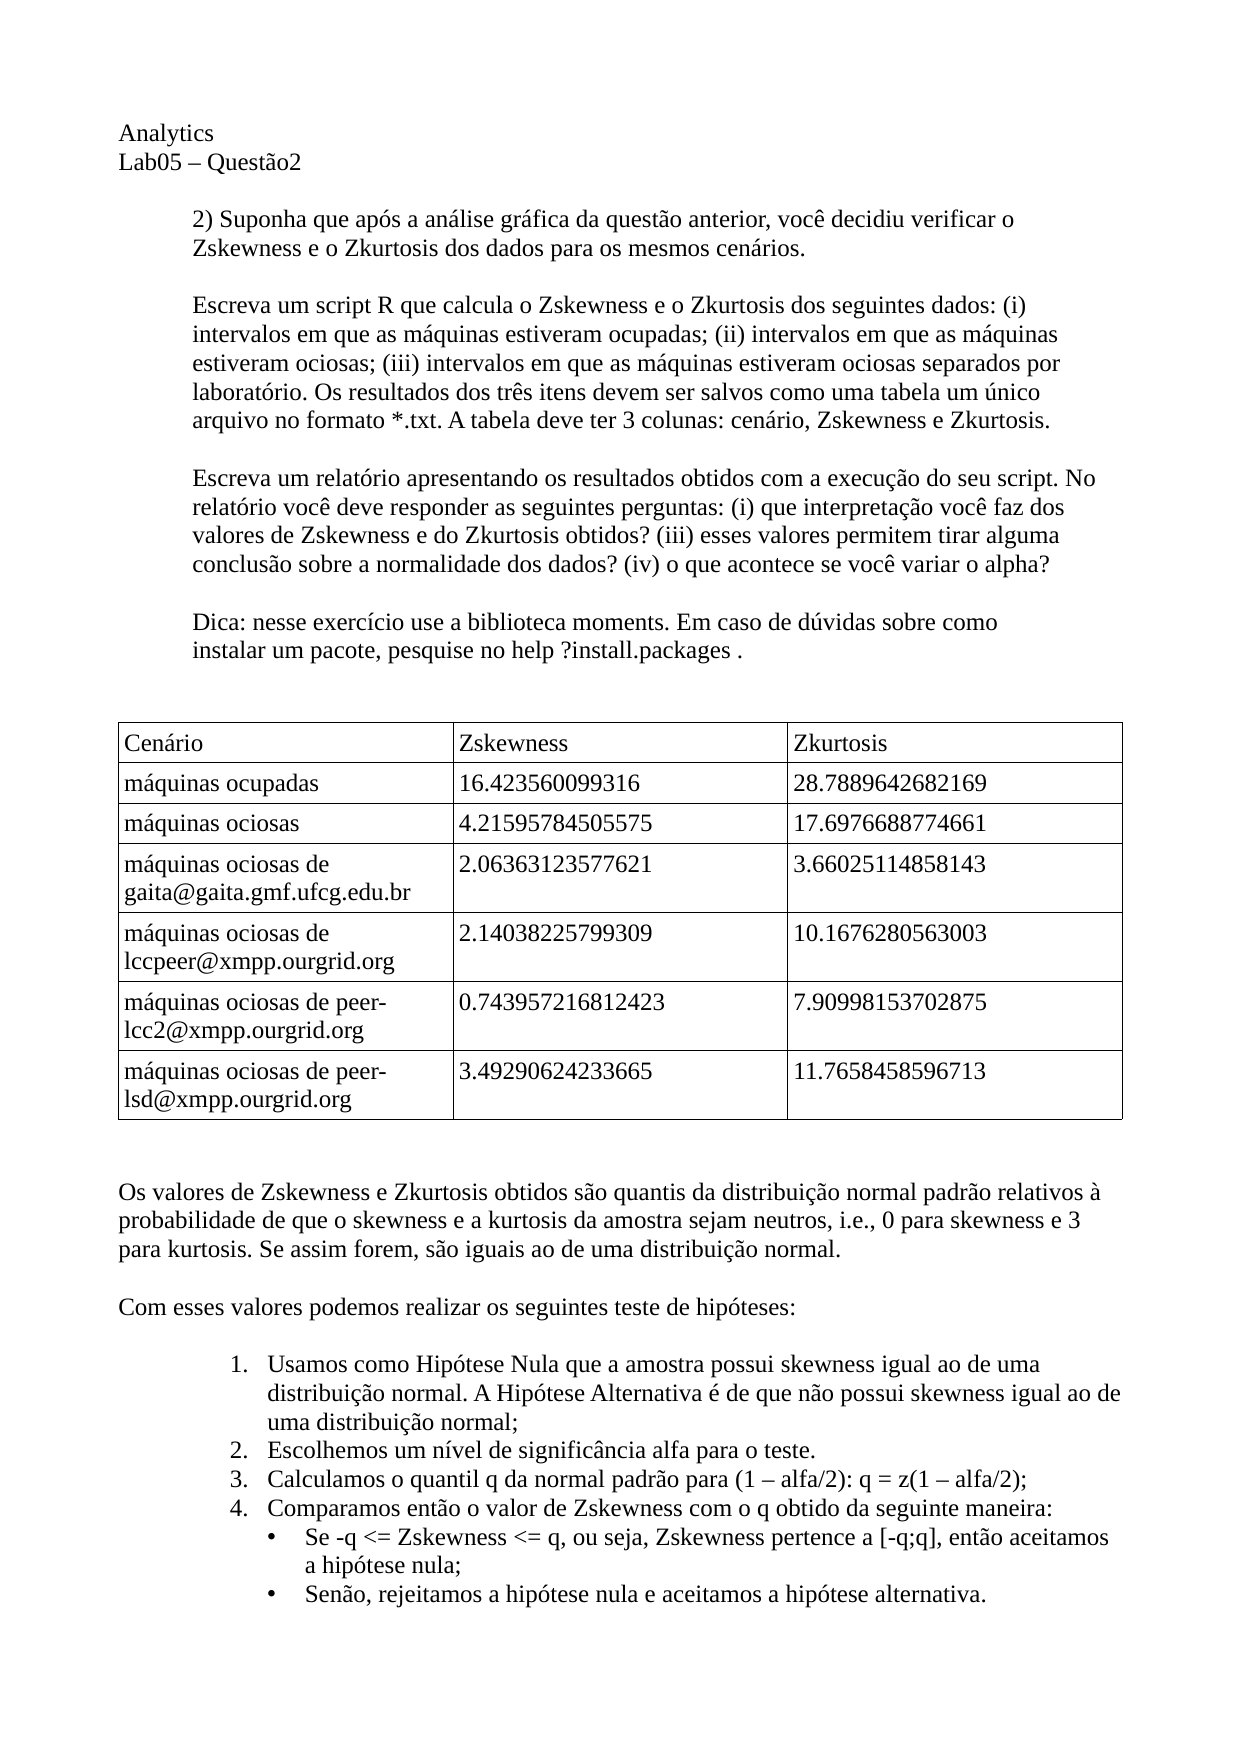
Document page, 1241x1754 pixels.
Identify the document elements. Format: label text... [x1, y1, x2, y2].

table_cell 10.1676280563003 [788, 913, 1122, 981]
list Senão, rejeitamos a hipótese nula e aceitamos a hipótese alternativa. [267, 1579, 1122, 1608]
table_cell máquinas ocupadas [119, 763, 453, 802]
table_cell 7.90998153702875 [788, 982, 1122, 1050]
table_cell 3.49290624233665 [454, 1051, 787, 1119]
table_cell 0.743957216812423 [454, 982, 787, 1050]
table_cell 28.7889642682169 [788, 763, 1122, 802]
text Escreva um script R que calcula o Zskewness e o Zkurtosis dos seguintes dados: (i) intervalos em que as máquinas estiveram ocupadas; (ii) intervalos em que as máquinas estiveram ociosas; (iii) intervalos em que as máquinas estiveram ociosas separados por laboratório. Os resultados dos três itens devem ser salvos como uma tabela um único arquivo no formato *.txt. A tabela deve ter 3 colunas: cenário, Zskewness e Zkurtosis. [192, 291, 1122, 434]
table_header Zkurtosis [788, 723, 1122, 762]
table_header Cenário [119, 723, 453, 762]
table_cell máquinas ociosas [119, 804, 453, 843]
table_cell máquinas ociosas de lccpeer@xmpp.ourgrid.org [119, 913, 453, 981]
text Analytics [118, 118, 1122, 147]
text Escreva um relatório apresentando os resultados obtidos com a execução do seu script. No relatório você deve responder as seguintes perguntas: (i) que interpretação você faz dos valores de Zskewness e do Zkurtosis obtidos? (iii) esses valores permitem tirar alguma conclusão sobre a normalidade dos dados? (iv) o que acontece se você variar o alpha? [192, 463, 1122, 578]
list Escolhemos um nível de significância alfa para o teste. [229, 1435, 1122, 1464]
list Se -q <= Zskewness <= q, ou seja, Zskewness pertence a [-q;q], então aceitamos a hipótese nula; [267, 1522, 1122, 1579]
text instalar um pacote, pesquise no help ?install.packages . [192, 636, 1122, 664]
table_cell máquinas ociosas de peer-lsd@xmpp.ourgrid.org [119, 1051, 453, 1119]
text Lab05 – Questão2 [118, 147, 1122, 176]
table_cell máquinas ociosas de peer-lcc2@xmpp.ourgrid.org [119, 982, 453, 1050]
table_cell 2.06363123577621 [454, 844, 787, 912]
text Os valores de Zskewness e Zkurtosis obtidos são quantis da distribuição normal padrão relativos à probabilidade de que o skewness e a kurtosis da amostra sejam neutros, i.e., 0 para skewness e 3 para kurtosis. Se assim forem, são iguais ao de uma distribuição normal. [118, 1177, 1122, 1263]
table_cell 17.6976688774661 [788, 804, 1122, 843]
table_header Zskewness [454, 723, 787, 762]
text Com esses valores podemos realizar os seguintes teste de hipóteses: [118, 1292, 1122, 1320]
table_cell 4.21595784505575 [454, 804, 787, 843]
text Dica: nesse exercício use a biblioteca moments. Em caso de dúvidas sobre como [192, 607, 1122, 636]
table_cell 2.14038225799309 [454, 913, 787, 981]
table_cell máquinas ociosas de gaita@gaita.gmf.ufcg.edu.br [119, 844, 453, 912]
list Usamos como Hipótese Nula que a amostra possui skewness igual ao de uma distribuição normal. A Hipótese Alternativa é de que não possui skewness igual ao de uma distribuição normal; [229, 1349, 1122, 1435]
text 2) Suponha que após a análise gráfica da questão anterior, você decidiu verificar o Zskewness e o Zkurtosis dos dados para os mesmos cenários. [192, 204, 1122, 262]
list Calculamos o quantil q da normal padrão para (1 – alfa/2): q = z(1 – alfa/2); [229, 1464, 1122, 1493]
table_cell 16.423560099316 [454, 763, 787, 802]
list Comparamos então o valor de Zskewness com o q obtido da seguinte maneira: [229, 1493, 1122, 1522]
table_cell 11.7658458596713 [788, 1051, 1122, 1119]
table_cell 3.66025114858143 [788, 844, 1122, 912]
